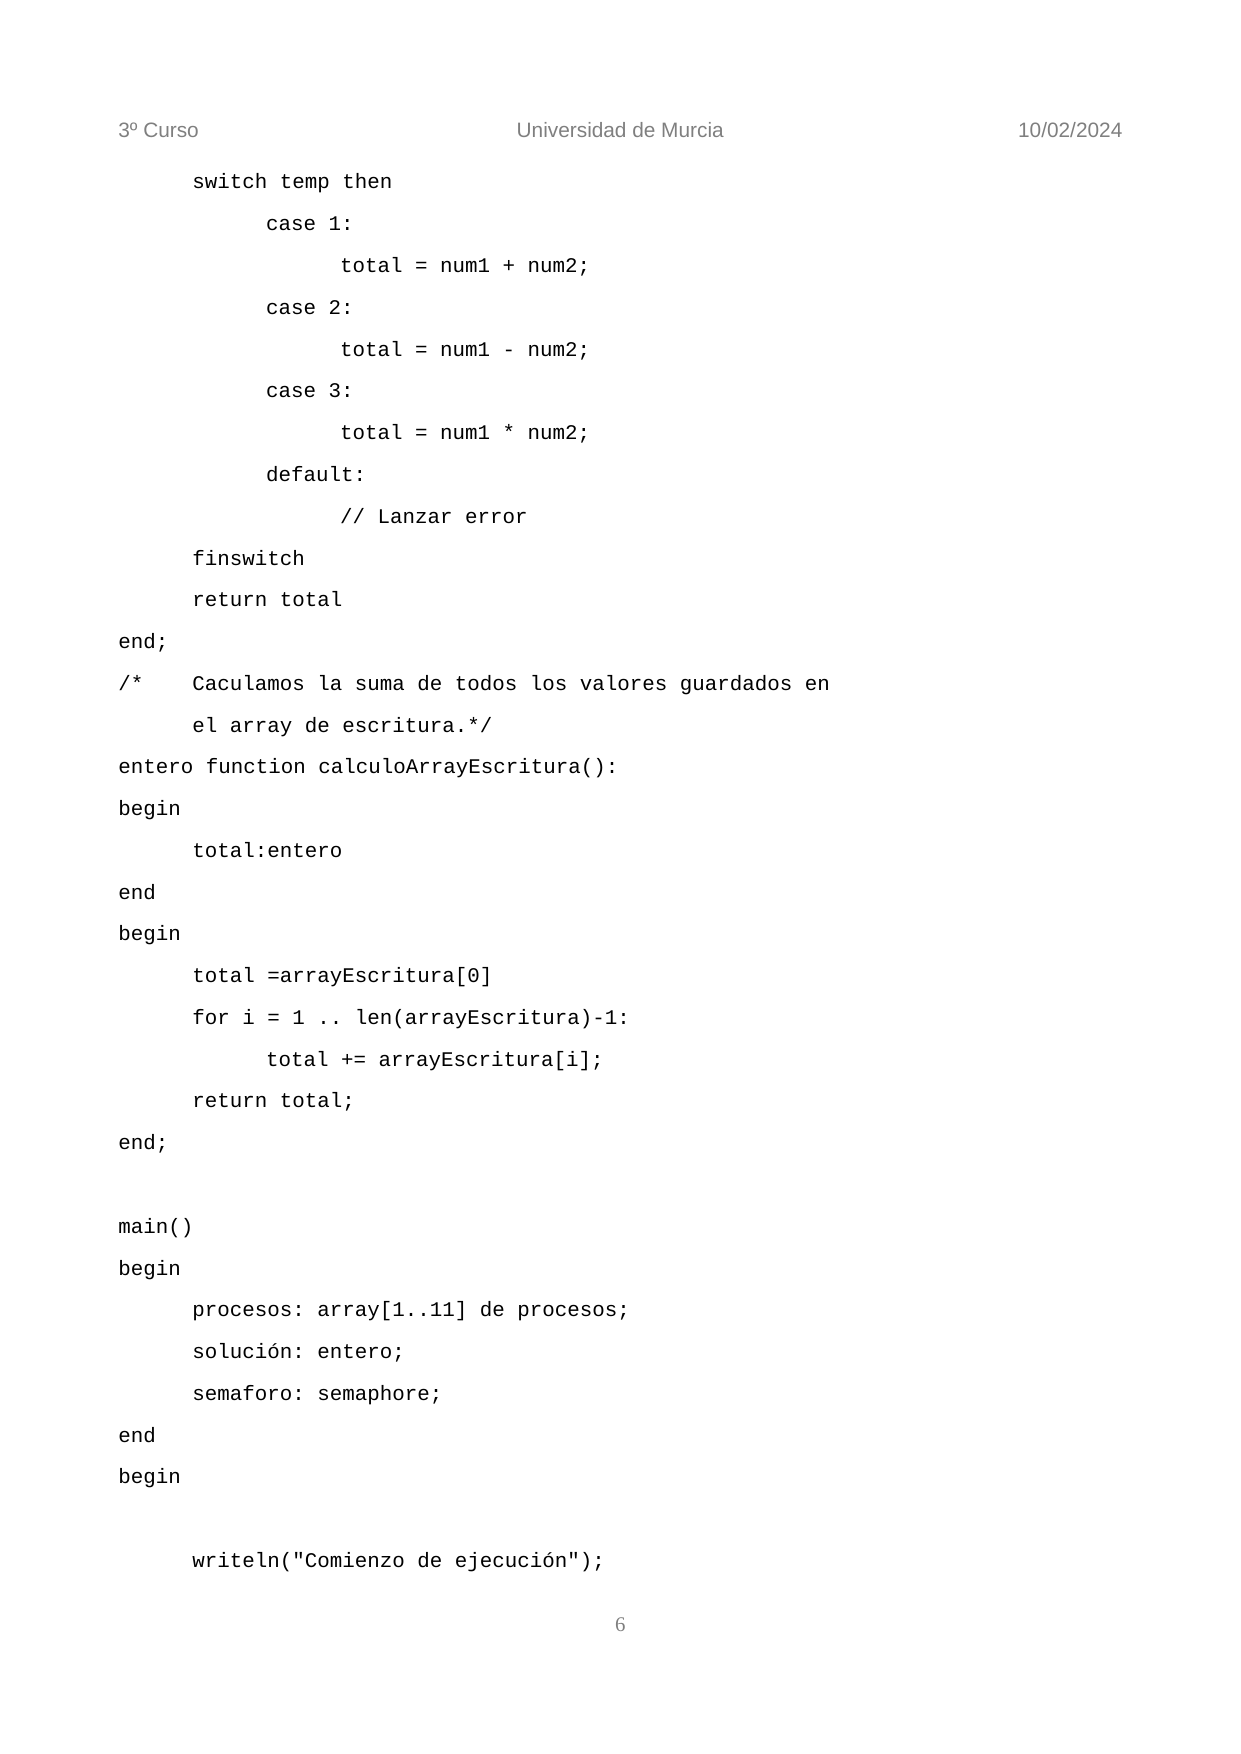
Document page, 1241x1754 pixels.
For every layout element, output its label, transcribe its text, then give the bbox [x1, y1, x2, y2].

text total = num1 - num2; [118, 339, 1122, 362]
text main() [118, 1216, 1122, 1239]
text procesos: array[1..11] de procesos; [118, 1299, 1122, 1323]
text for i = 1 .. len(arrayEscritura)-1: [118, 1007, 1122, 1031]
text begin [118, 1258, 1122, 1281]
text solución: entero; [118, 1341, 1122, 1365]
text writeln("Comienzo de ejecución"); [118, 1550, 1122, 1574]
text entero function calculoArrayEscritura(): [118, 756, 1122, 780]
text default: [118, 464, 1122, 488]
text begin [118, 798, 1122, 822]
text semaforo: semaphore; [118, 1383, 1122, 1407]
text end [118, 882, 1122, 905]
text case 1: [118, 213, 1122, 237]
text case 2: [118, 297, 1122, 321]
text end; [118, 1132, 1122, 1156]
text end; [118, 631, 1122, 655]
text total = num1 * num2; [118, 422, 1122, 446]
text return total; [118, 1091, 1122, 1114]
text total =arrayEscritura[0] [118, 965, 1122, 989]
text begin [118, 1466, 1122, 1490]
text begin [118, 923, 1122, 947]
text total += arrayEscritura[i]; [118, 1049, 1122, 1072]
text finswitch [118, 547, 1122, 571]
text total:entero [118, 840, 1122, 863]
text el array de escritura.*/ [118, 714, 1122, 738]
text end [118, 1425, 1122, 1448]
text total = num1 + num2; [118, 255, 1122, 279]
text case 3: [118, 380, 1122, 404]
text /* Caculamos la suma de todos los valores guardados en [118, 673, 1122, 696]
text return total [118, 589, 1122, 613]
text // Lanzar error [118, 506, 1122, 529]
text switch temp then [118, 172, 1122, 195]
